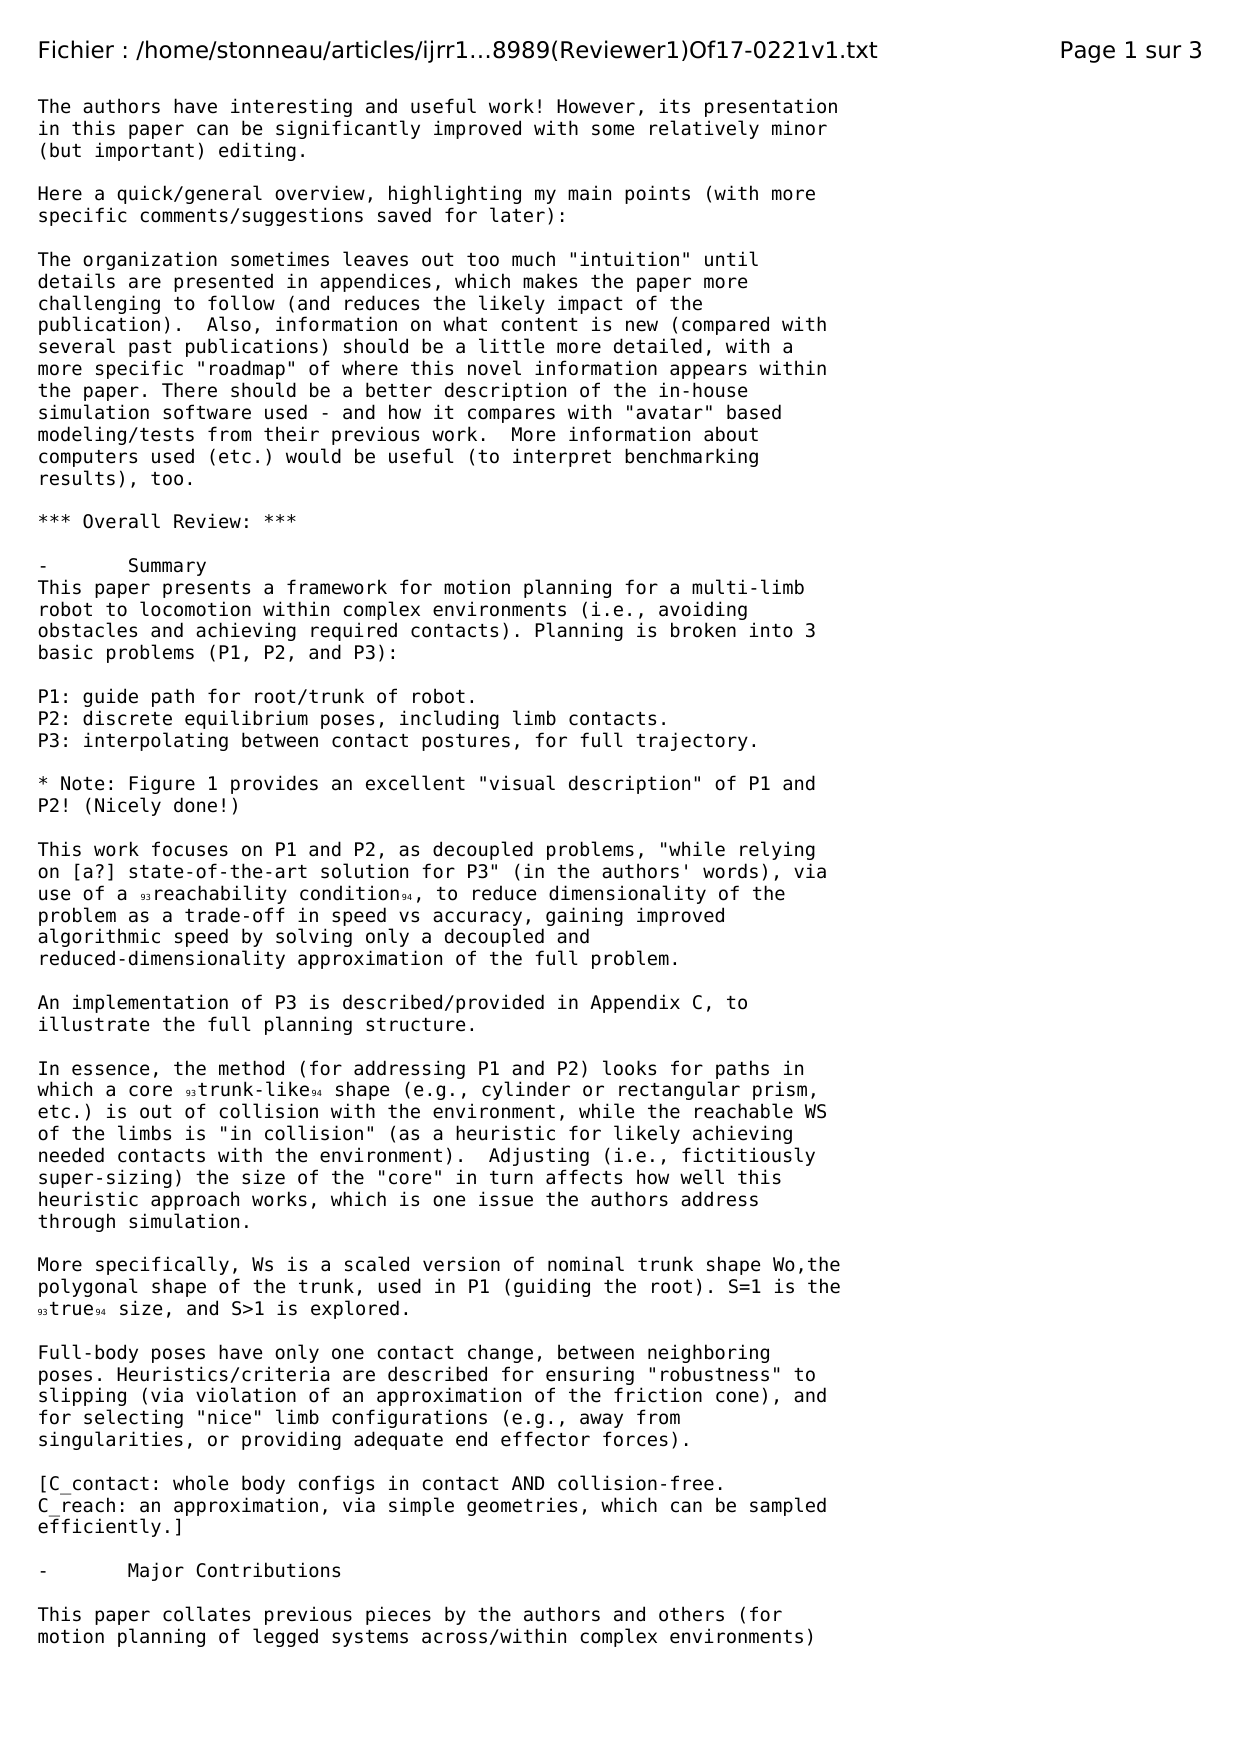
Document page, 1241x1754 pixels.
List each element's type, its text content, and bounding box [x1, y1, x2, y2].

text P1: guide path for root/trunk of robot. [37, 686, 1204, 708]
text More specifically, Ws is a scaled version of nominal trunk shape Wo,the polygonal shape of the trunk, used in P1 (guiding the root). S=1 is the 93true94 size, and S>1 is explored. [37, 1254, 841, 1320]
text The organization sometimes leaves out too much "intuition" until details are presented in appendices, which makes the paper more challenging to follow (and reduces the likely impact of the publication). Also, information on what content is new (compared with several past publications) should be a little more detailed, with a more specific "roadmap" of where this novel information appears within the paper. There should be a better description of the in-house simulation software used - and how it compares with "avatar" based modeling/tests from their previous work. More information about computers used (etc.) would be useful (to interpret benchmarking results), too. [37, 249, 839, 489]
text In essence, the method (for addressing P1 and P2) looks for paths in which a core 93trunk-like94 shape (e.g., cylinder or rectangular prism, etc.) is out of collision with the environment, while the reachable WS of the limbs is "in collision" (as a heuristic for likely achieving needed contacts with the environment). Adjusting (i.e., fictitiously super-sizing) the size of the "core" in turn affects how well this heuristic approach works, which is one issue the authors address through simulation. [37, 1057, 839, 1232]
text An implementation of P3 is described/provided in Appendix C, to illustrate the full planning structure. [37, 992, 760, 1036]
text Full-body poses have only one contact change, between neighboring poses. Heuristics/criteria are described for ensuring "robustness" to slipping (via violation of an approximation of the friction cone), and for selecting "nice" limb configurations (e.g., away from singularities, or providing adequate end effector forces). [37, 1342, 839, 1451]
text This paper presents a framework for motion planning for a multi-limb robot to locomotion within complex environments (i.e., avoiding obstacles and achieving required contacts). Planning is broken into 3 basic problems (P1, P2, and P3): [37, 577, 828, 664]
text [C_contact: whole body configs in contact AND collision-free. C_reach: an approximation, via simple geometries, which can be sampled efficiently.] [37, 1473, 839, 1538]
text P3: interpolating between contact postures, for full trajectory. [37, 730, 1204, 752]
text This paper collates previous pieces by the authors and others (for motion planning of legged systems across/within complex environments) [37, 1604, 828, 1648]
text Here a quick/general overview, highlighting my main points (with more specific comments/suggestions saved for later): [37, 183, 828, 227]
text - Summary [37, 555, 1204, 577]
text The authors have interesting and useful work! However, its presentation in this paper can be significantly improved with some relatively minor (but important) editing. [37, 96, 851, 162]
text This work focuses on P1 and P2, as decoupled problems, "while relying on [a?] state-of-the-art solution for P3" (in the authors' words), via use of a 93reachability condition94, to reduce dimensionality of the problem as a trade-off in speed vs accuracy, gaining improved algorithmic speed by solving only a decoupled and [37, 839, 839, 948]
text - Major Contributions [37, 1560, 1204, 1582]
text Fichier : /home/stonneau/articles/ijrr1…8989(Reviewer1)Of17-0221v1.txt Page 1 sur 3 [37, 37, 1204, 64]
text *** Overall Review: *** [37, 511, 1204, 533]
text reduced-dimensionality approximation of the full problem. [37, 948, 1204, 970]
text P2: discrete equilibrium poses, including limb contacts. [37, 708, 1204, 730]
text * Note: Figure 1 provides an excellent "visual description" of P1 and P2! (Nicely done!) [37, 773, 828, 817]
